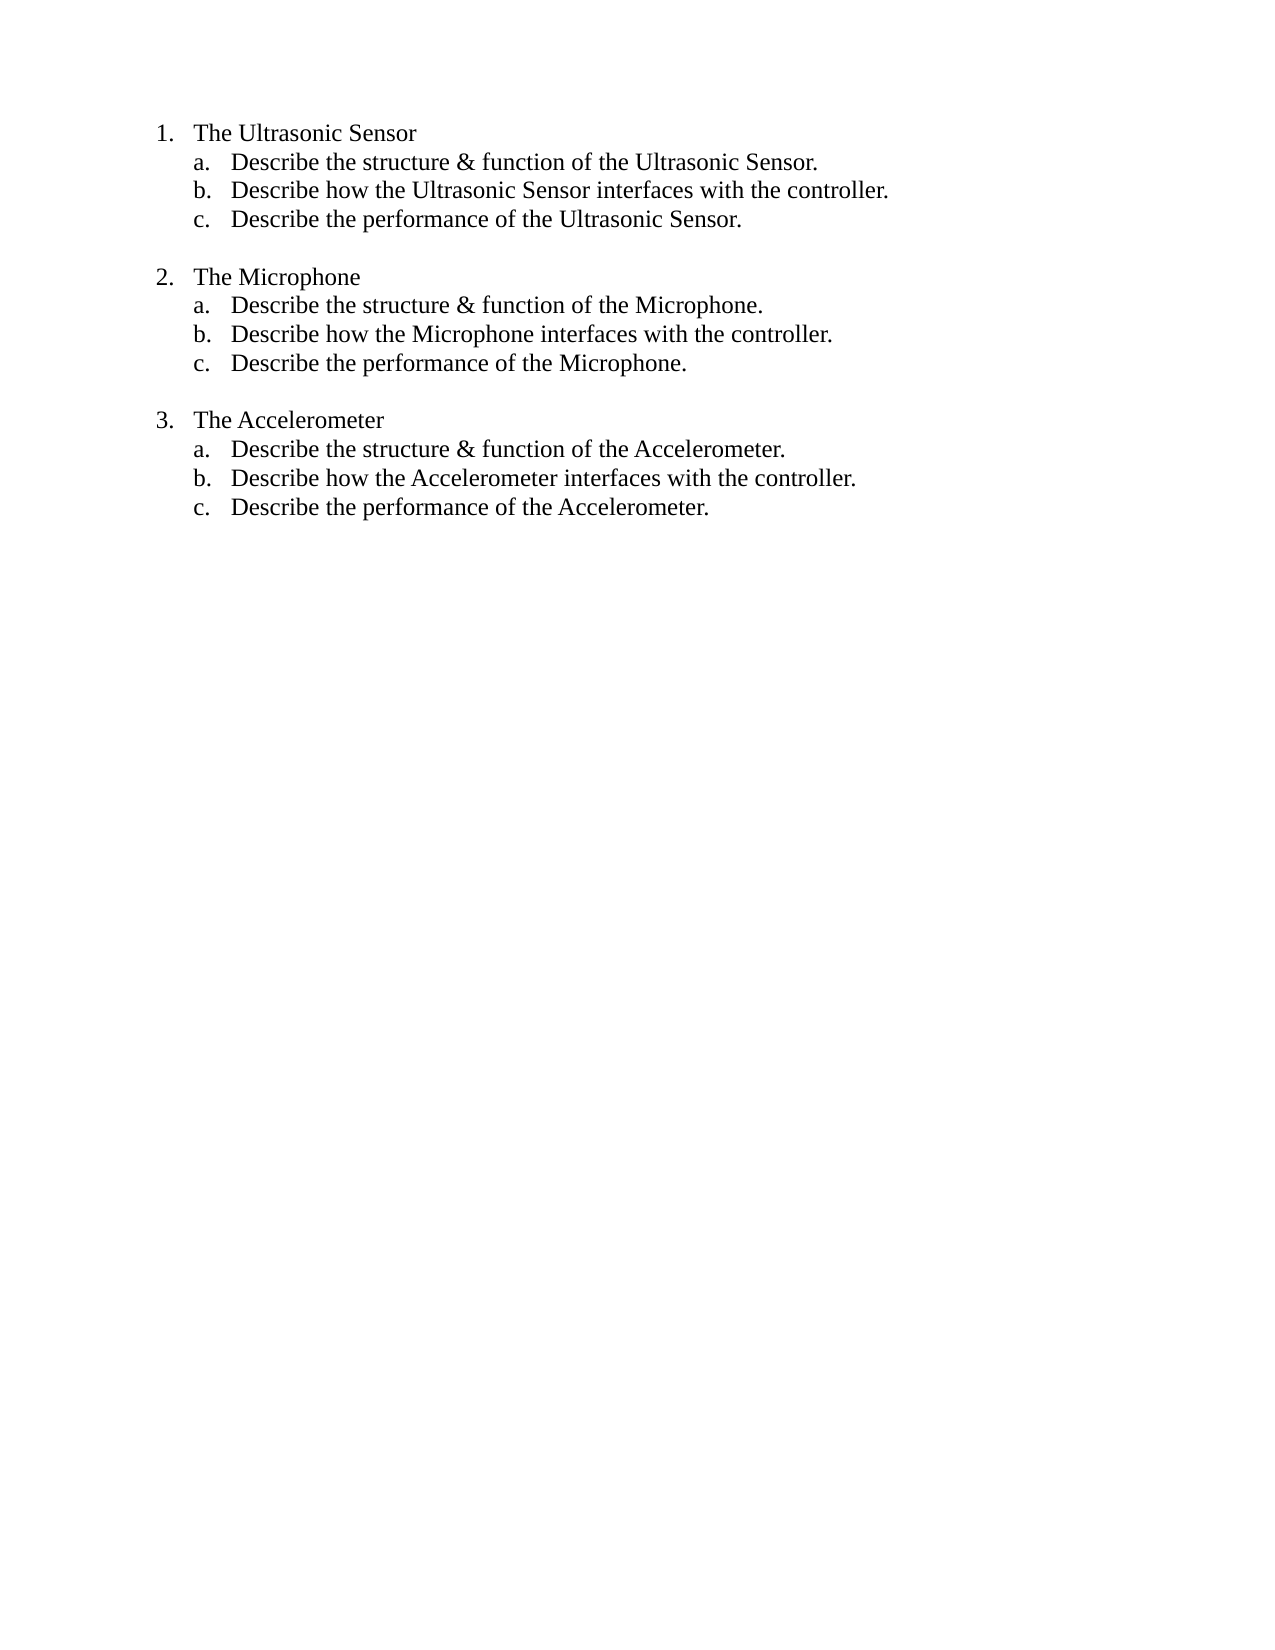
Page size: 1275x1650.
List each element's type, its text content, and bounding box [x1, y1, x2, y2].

list Describe the performance of the Ultrasonic Sensor. [193, 204, 1157, 233]
list Describe the structure & function of the Accelerometer. [193, 434, 1157, 463]
list Describe the performance of the Accelerometer. [193, 492, 1157, 521]
list Describe how the Ultrasonic Sensor interfaces with the controller. [193, 176, 1157, 204]
list Describe the performance of the Microphone. [193, 348, 1157, 377]
list Describe how the Accelerometer interfaces with the controller. [193, 463, 1157, 492]
list The Accelerometer [156, 406, 1157, 434]
list Describe the structure & function of the Microphone. [193, 291, 1157, 319]
list The Ultrasonic Sensor [156, 118, 1157, 147]
list The Microphone [156, 262, 1157, 291]
list Describe the structure & function of the Ultrasonic Sensor. [193, 147, 1157, 176]
list Describe how the Microphone interfaces with the controller. [193, 319, 1157, 348]
